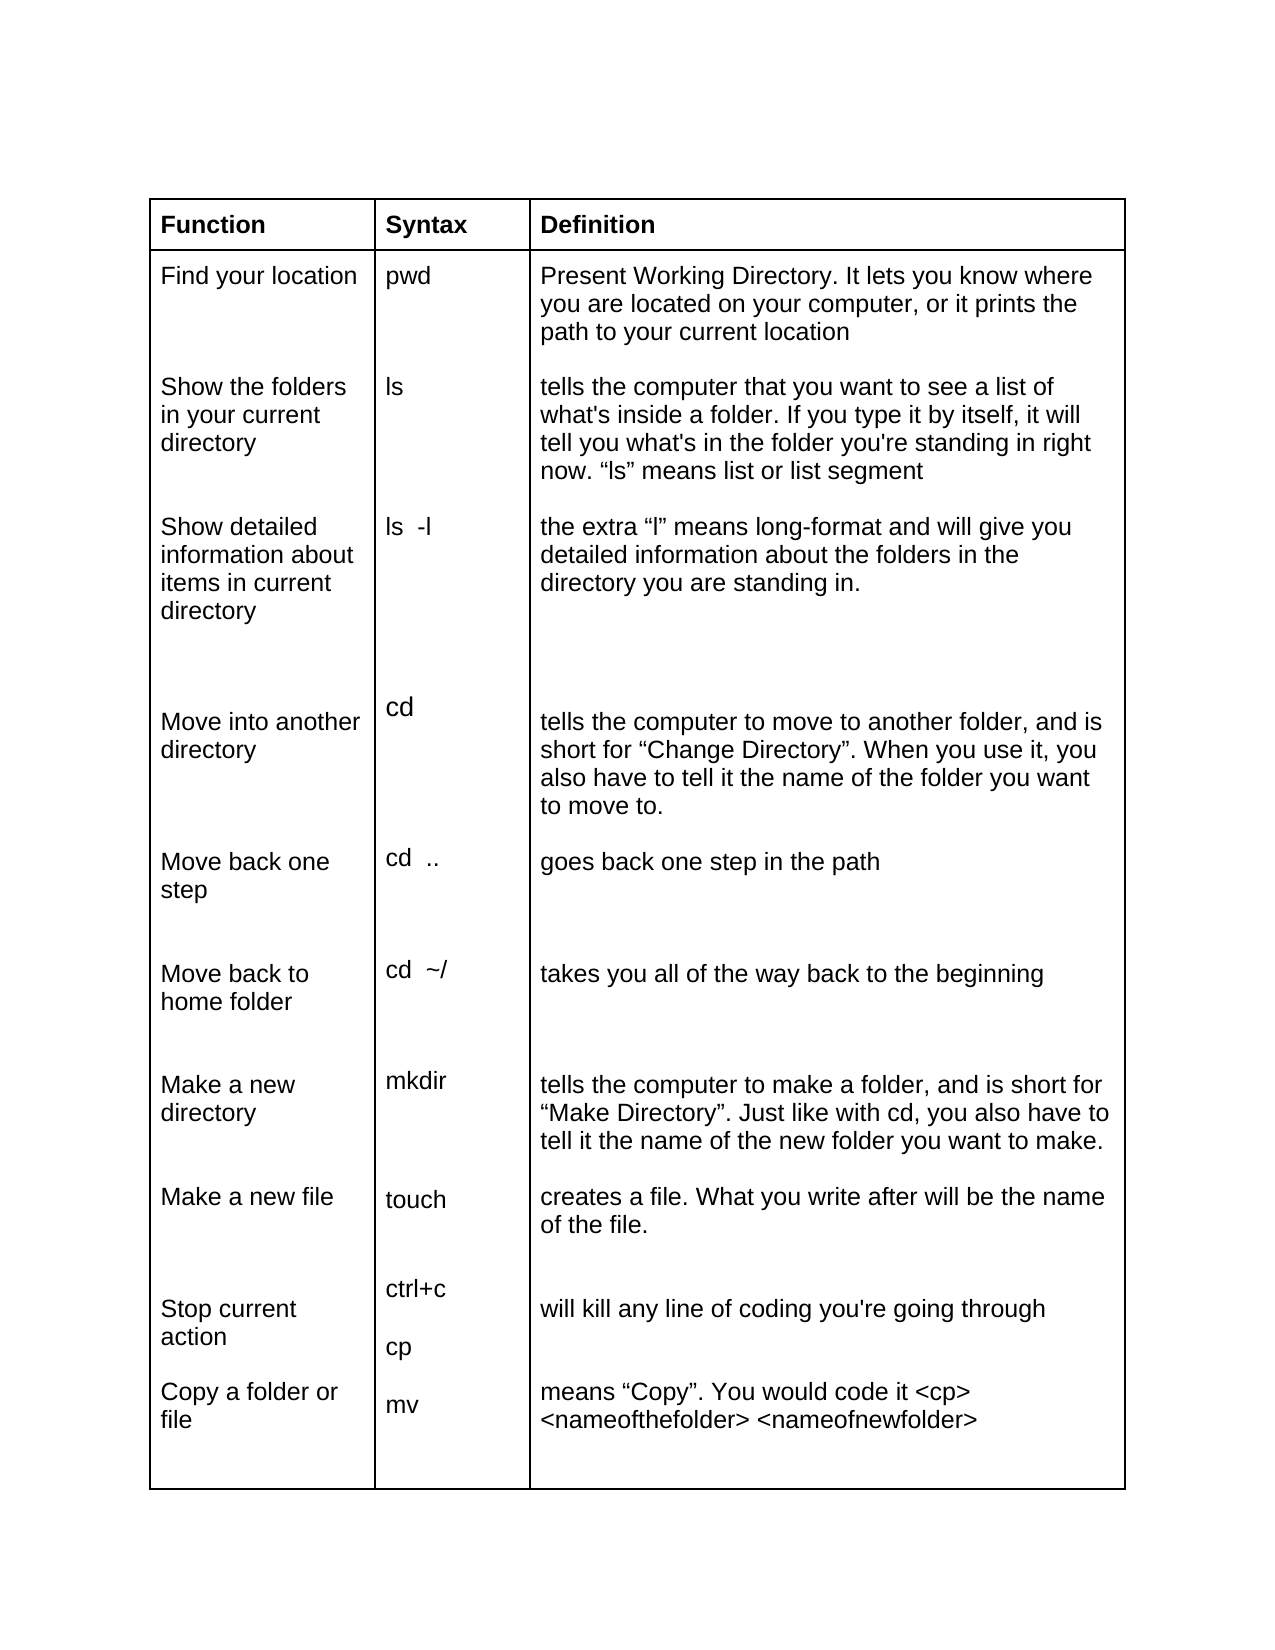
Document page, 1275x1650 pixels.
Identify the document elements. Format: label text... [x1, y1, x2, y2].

table_header Definition [531, 200, 1124, 249]
table_cell Find your location Show the folders in your current directory Show detailed information about items in current directory Move into another directory Move back one step Move back to home folder Make a new directory Make a new file Stop current action Copy a folder or file [151, 251, 374, 1487]
table_cell pwd ls ls -l cd cd .. cd ~/ mkdir touch ctrl+c cp mv [376, 251, 529, 1487]
table_header Function [151, 200, 374, 249]
table_cell Present Working Directory. It lets you know where you are located on your computer, or it prints the path to your current location tells the computer that you want to see a list of what's inside a folder. If you type it by itself, it will tell you what's in the folder you're standing in right now. “ls” means list or list segment the extra “l” means long-format and will give you detailed information about the folders in the directory you are standing in. tells the computer to move to another folder, and is short for “Change Directory”. When you use it, you also have to tell it the name of the folder you want to move to. goes back one step in the path takes you all of the way back to the beginning tells the computer to make a folder, and is short for “Make Directory”. Just like with cd, you also have to tell it the name of the new folder you want to make. creates a file. What you write after will be the name of the file. will kill any line of coding you're going through means “Copy”. You would code it <cp> <nameofthefolder> <nameofnewfolder> [531, 251, 1124, 1487]
table_header Syntax [376, 200, 529, 249]
